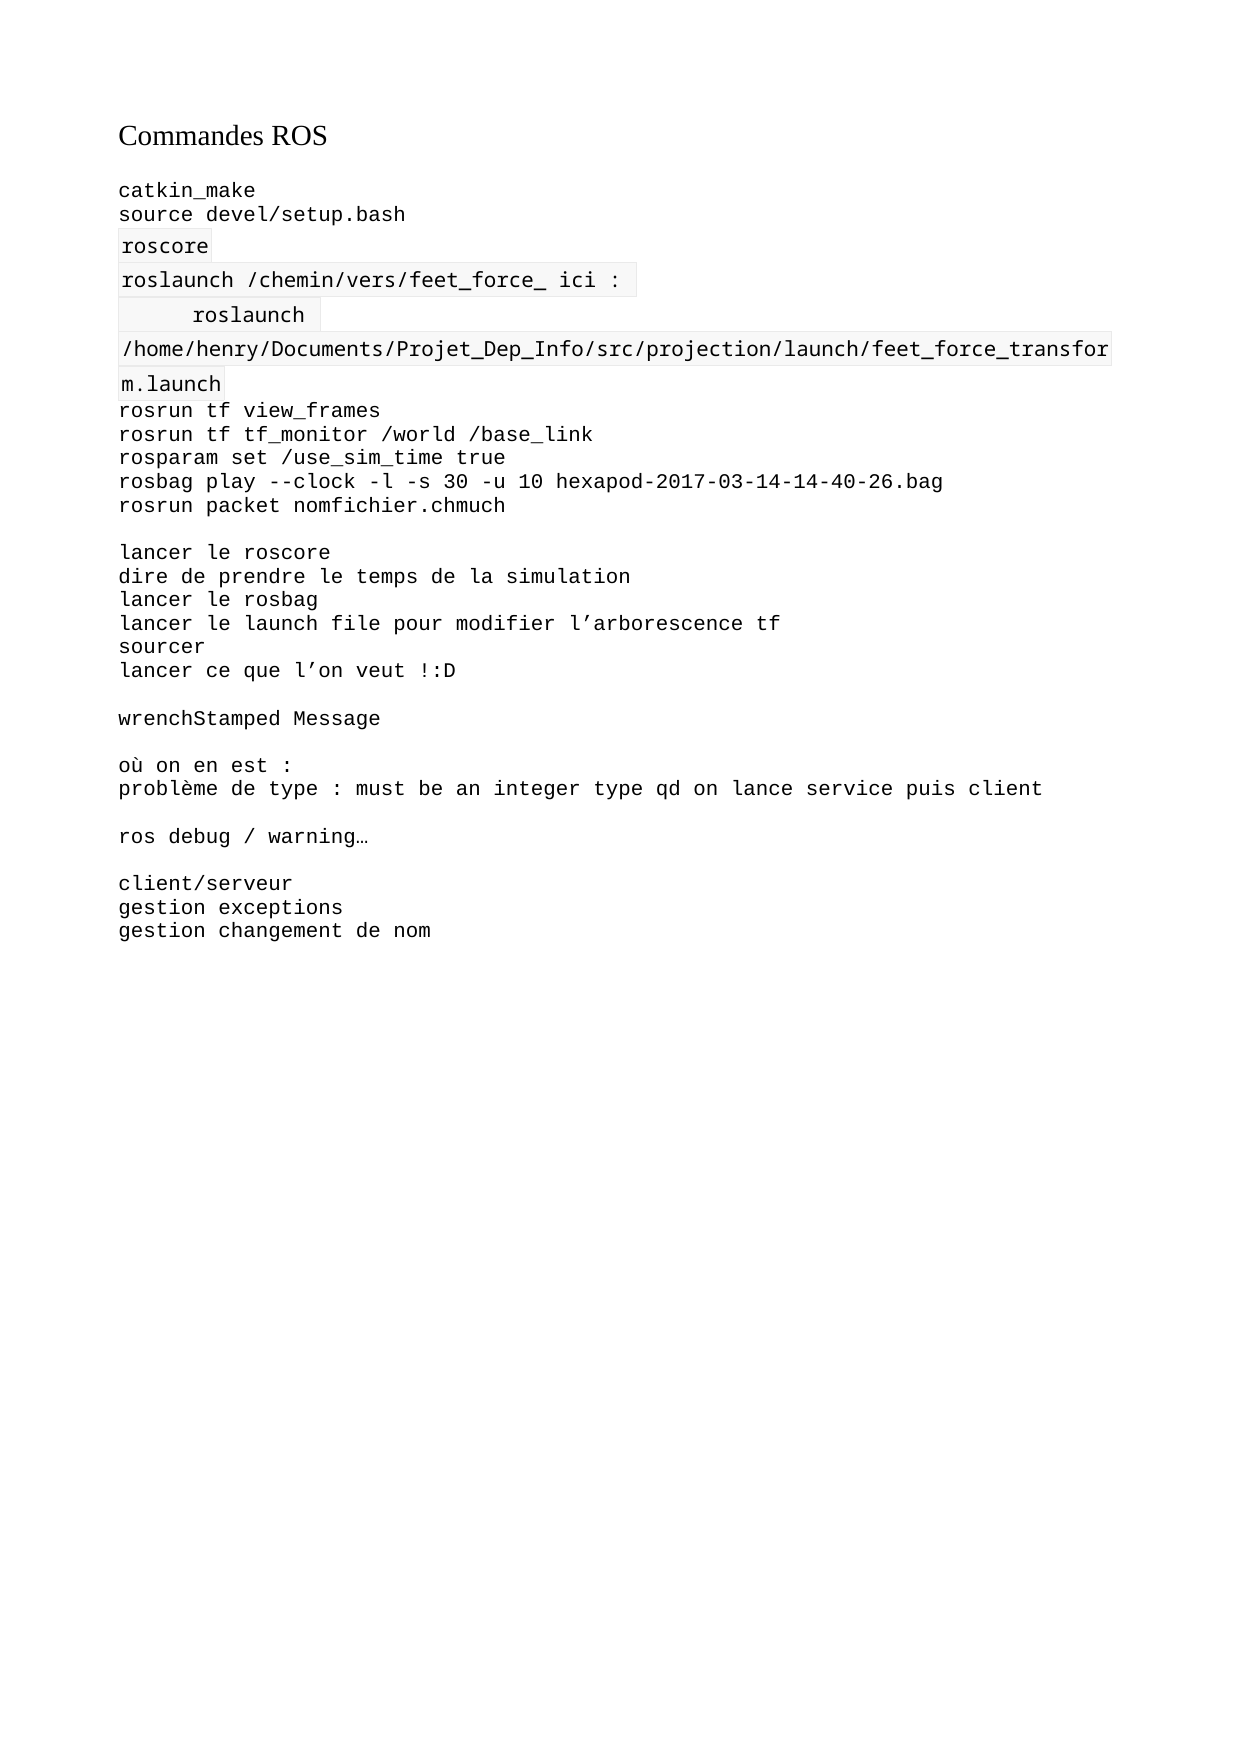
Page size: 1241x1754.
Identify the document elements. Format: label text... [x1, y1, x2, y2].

text [637, 262, 1122, 297]
text roslaunch /chemin/vers/feet_force_ ici : [119, 263, 636, 296]
text dire de prendre le temps de la simulation [118, 566, 1122, 589]
text lancer le rosbag [118, 589, 1122, 613]
text où on en est : [118, 755, 1122, 778]
text roslaunch /home/henry/Documents/Projet_Dep_Info/src/projection/launch/feet_force_transform.launch [119, 298, 320, 331]
text Commandes ROS [118, 118, 1122, 152]
text rosrun tf tf_monitor /world /base_link [118, 424, 1122, 447]
text lancer ce que l’on veut !:D [118, 660, 1122, 684]
text lancer le roscore [118, 542, 1122, 566]
text catkin_make [118, 180, 1122, 204]
text rosrun packet nomfichier.chmuch [118, 495, 1122, 518]
text lancer le launch file pour modifier l’arborescence tf [118, 613, 1122, 637]
text roslaunch /home/henry/Documents/Projet_Dep_Info/src/projection/launch/feet_force_transform.launch [119, 367, 224, 400]
text roslaunch /home/henry/Documents/Projet_Dep_Info/src/projection/launch/feet_force_transform.launch [119, 332, 1111, 365]
text wrenchStamped Message [118, 707, 1122, 731]
text gestion exceptions [118, 897, 1122, 920]
text client/serveur [118, 873, 1122, 897]
text [212, 228, 1122, 262]
text sourcer [118, 637, 1122, 660]
text rosbag play --clock -l -s 30 -u 10 hexapod-2017-03-14-14-40-26.bag [118, 471, 1122, 495]
text gestion changement de nom [118, 920, 1122, 944]
text rosparam set /use_sim_time true [118, 447, 1122, 471]
text ros debug / warning… [118, 826, 1122, 849]
text roslaunch /home/henry/Documents/Projet_Dep_Info/src/projection/launch/feet_force_transform.launch [225, 297, 1122, 400]
text roscore [119, 229, 211, 262]
text rosrun tf view_frames [118, 400, 1122, 424]
text problème de type : must be an integer type qd on lance service puis client [118, 778, 1122, 802]
text source devel/setup.bash [118, 204, 1122, 228]
